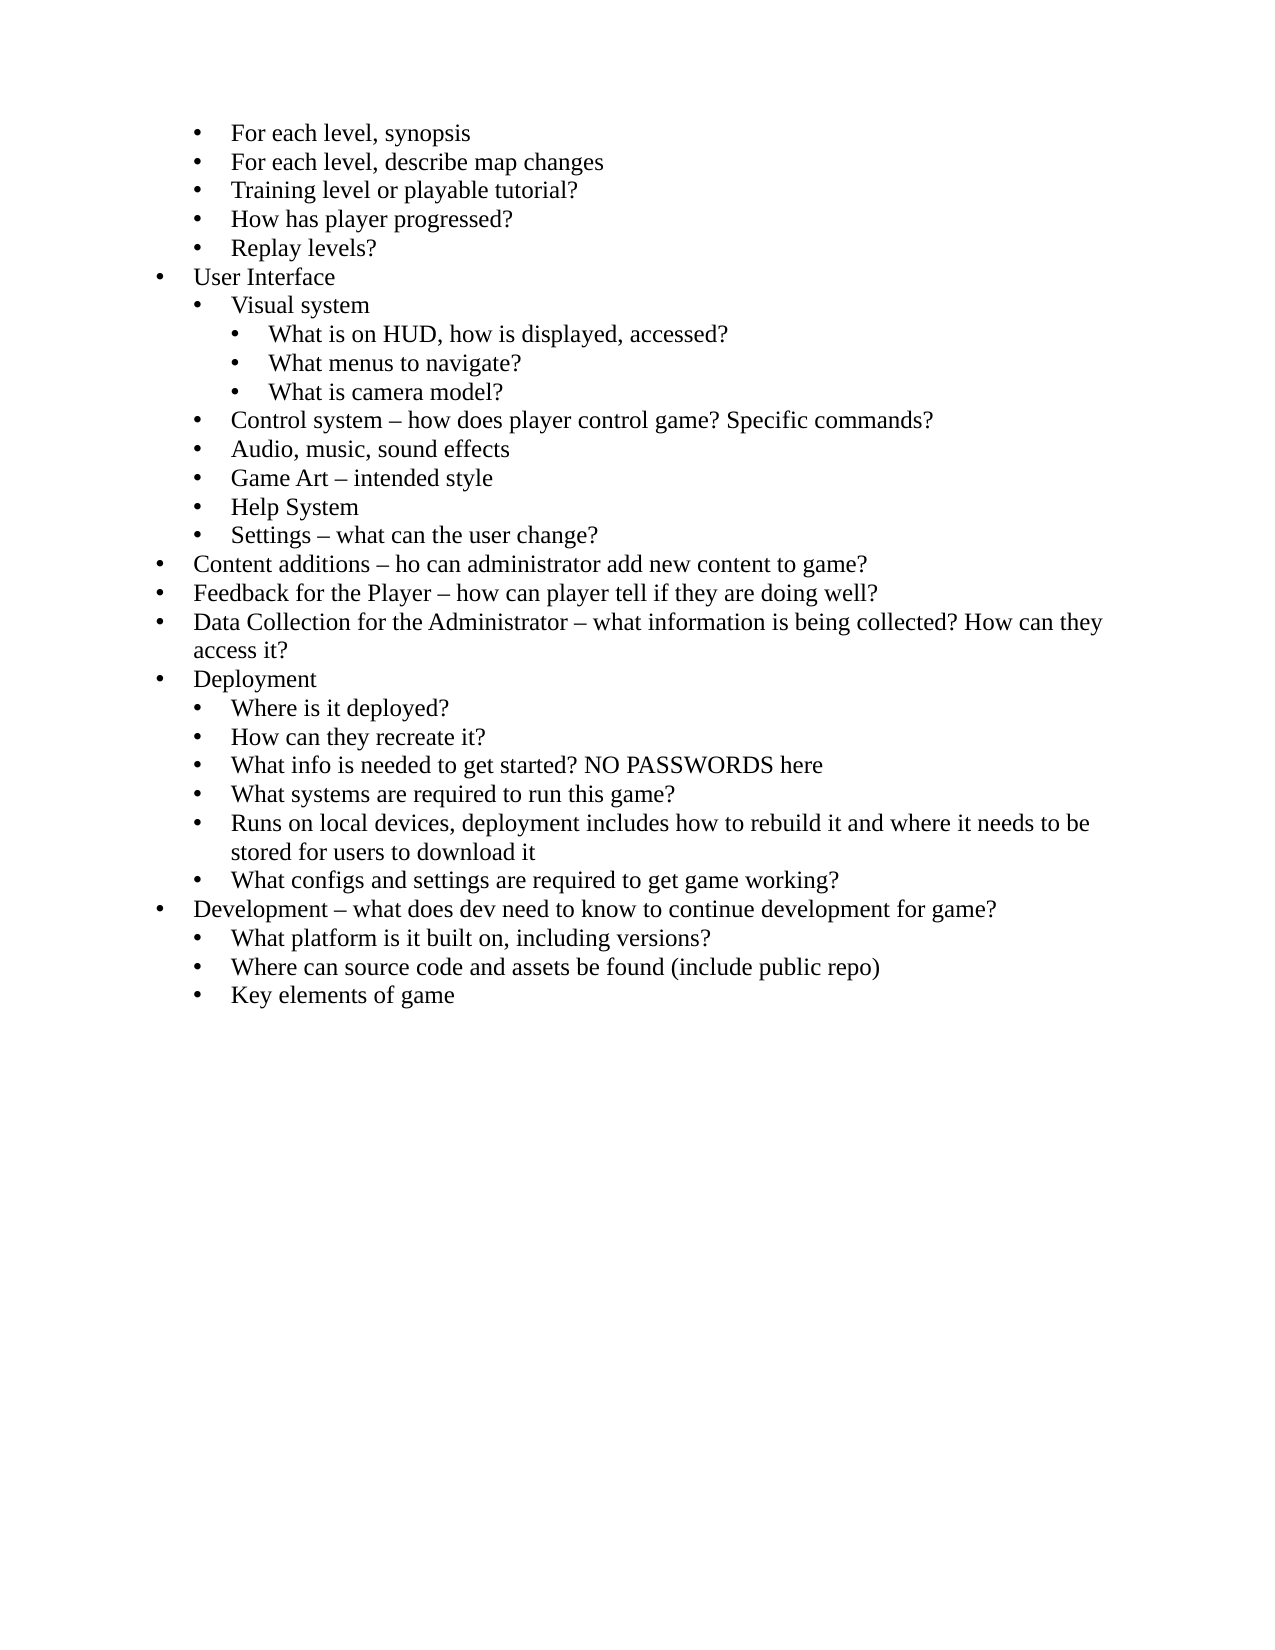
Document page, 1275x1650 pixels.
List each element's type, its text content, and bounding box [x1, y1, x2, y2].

list What is on HUD, how is displayed, accessed? [231, 319, 1157, 348]
list For each level, synopsis [193, 118, 1157, 147]
list Control system – how does player control game? Specific commands? [193, 406, 1157, 434]
list Development – what does dev need to know to continue development for game? [156, 894, 1157, 923]
list Where can source code and assets be found (include public repo) [193, 952, 1157, 981]
list Runs on local devices, deployment includes how to rebuild it and where it needs to be stored for users to download it [193, 808, 1157, 866]
list Game Art – intended style [193, 463, 1157, 492]
list What systems are required to run this game? [193, 779, 1157, 808]
list What configs and settings are required to get game working? [193, 866, 1157, 894]
list Settings – what can the user change? [193, 521, 1157, 549]
list Where is it deployed? [193, 693, 1157, 722]
list What platform is it built on, including versions? [193, 923, 1157, 952]
list Content additions – ho can administrator add new content to game? [156, 549, 1157, 578]
list Data Collection for the Administrator – what information is being collected? How can they access it? [156, 607, 1157, 664]
list What is camera model? [231, 377, 1157, 406]
list What info is needed to get started? NO PASSWORDS here [193, 751, 1157, 779]
list Training level or playable tutorial? [193, 176, 1157, 204]
list For each level, describe map changes [193, 147, 1157, 176]
list Deployment [156, 664, 1157, 693]
list What menus to navigate? [231, 348, 1157, 377]
list Visual system [193, 291, 1157, 319]
list Help System [193, 492, 1157, 521]
list Key elements of game [193, 981, 1157, 1009]
list User Interface [156, 262, 1157, 291]
list Replay levels? [193, 233, 1157, 262]
list How can they recreate it? [193, 722, 1157, 751]
list How has player progressed? [193, 204, 1157, 233]
list Audio, music, sound effects [193, 434, 1157, 463]
list Feedback for the Player – how can player tell if they are doing well? [156, 578, 1157, 607]
